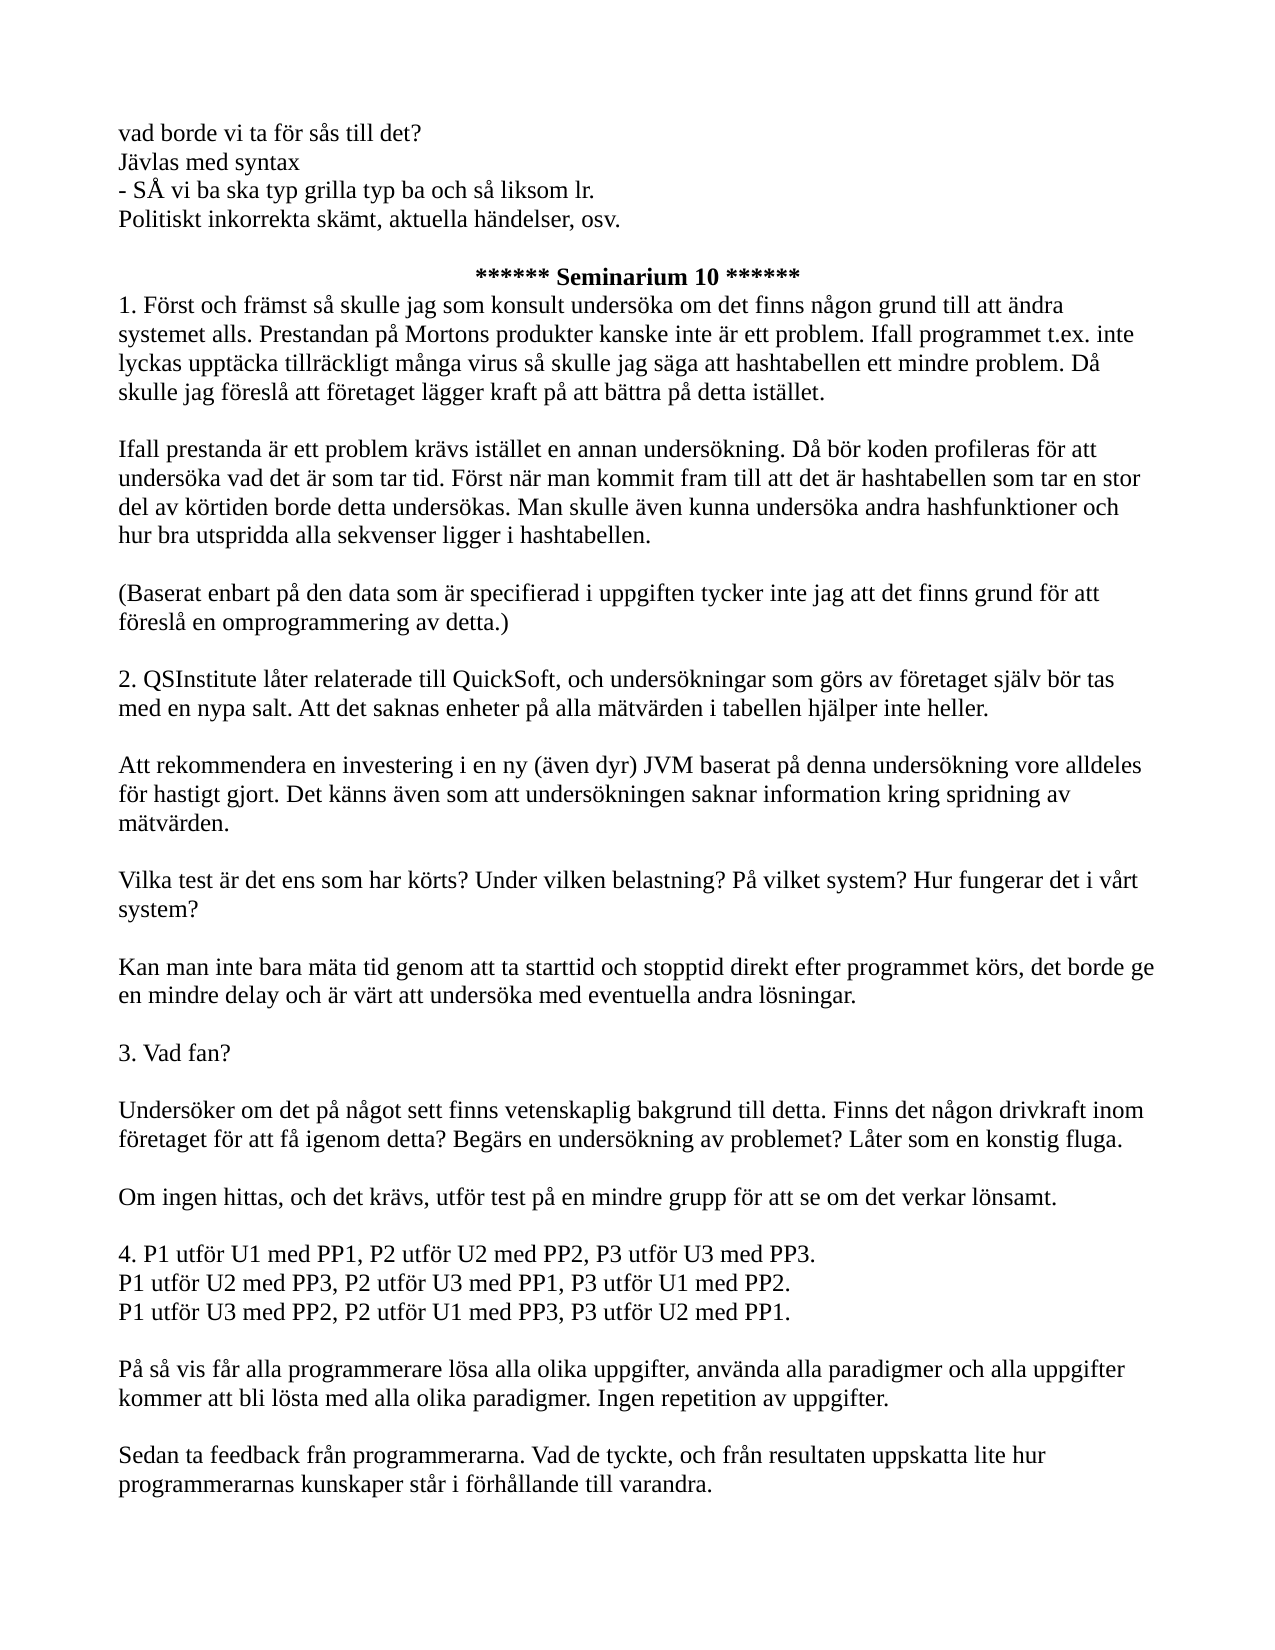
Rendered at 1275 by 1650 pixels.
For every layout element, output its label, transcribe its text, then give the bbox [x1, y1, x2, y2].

text - SÅ vi ba ska typ grilla typ ba och så liksom lr. [118, 176, 1157, 204]
text 4. P1 utför U1 med PP1, P2 utför U2 med PP2, P3 utför U3 med PP3. [118, 1239, 1157, 1268]
text Politiskt inkorrekta skämt, aktuella händelser, osv. [118, 204, 1157, 233]
text P1 utför U3 med PP2, P2 utför U1 med PP3, P3 utför U2 med PP1. [118, 1297, 1157, 1326]
text 3. Vad fan? [118, 1038, 1157, 1067]
text Kan man inte bara mäta tid genom att ta starttid och stopptid direkt efter programmet körs, det borde ge en mindre delay och är värt att undersöka med eventuella andra lösningar. [118, 952, 1157, 1009]
text Sedan ta feedback från programmerarna. Vad de tyckte, och från resultaten uppskatta lite hur programmerarnas kunskaper står i förhållande till varandra. [118, 1441, 1157, 1498]
text vad borde vi ta för sås till det? [118, 118, 1157, 147]
text Ifall prestanda är ett problem krävs istället en annan undersökning. Då bör koden profileras för att undersöka vad det är som tar tid. Först när man kommit fram till att det är hashtabellen som tar en stor del av körtiden borde detta undersökas. Man skulle även kunna undersöka andra hashfunktioner och hur bra utspridda alla sekvenser ligger i hashtabellen. [118, 434, 1157, 549]
text P1 utför U2 med PP3, P2 utför U3 med PP1, P3 utför U1 med PP2. [118, 1268, 1157, 1297]
text ****** Seminarium 10 ****** [118, 262, 1157, 291]
text 1. Först och främst så skulle jag som konsult undersöka om det finns någon grund till att ändra systemet alls. Prestandan på Mortons produkter kanske inte är ett problem. Ifall programmet t.ex. inte lyckas upptäcka tillräckligt många virus så skulle jag säga att hashtabellen ett mindre problem. Då skulle jag föreslå att företaget lägger kraft på att bättra på detta istället. [118, 291, 1157, 406]
text Om ingen hittas, och det krävs, utför test på en mindre grupp för att se om det verkar lönsamt. [118, 1182, 1157, 1211]
text Jävlas med syntax [118, 147, 1157, 176]
text Att rekommendera en investering i en ny (även dyr) JVM baserat på denna undersökning vore alldeles för hastigt gjort. Det känns även som att undersökningen saknar information kring spridning av mätvärden. [118, 751, 1157, 837]
text (Baserat enbart på den data som är specifierad i uppgiften tycker inte jag att det finns grund för att föreslå en omprogrammering av detta.) [118, 578, 1157, 636]
text 2. QSInstitute låter relaterade till QuickSoft, och undersökningar som görs av företaget själv bör tas med en nypa salt. Att det saknas enheter på alla mätvärden i tabellen hjälper inte heller. [118, 664, 1157, 722]
text Vilka test är det ens som har körts? Under vilken belastning? På vilket system? Hur fungerar det i vårt system? [118, 866, 1157, 923]
text På så vis får alla programmerare lösa alla olika uppgifter, använda alla paradigmer och alla uppgifter kommer att bli lösta med alla olika paradigmer. Ingen repetition av uppgifter. [118, 1354, 1157, 1412]
text Undersöker om det på något sett finns vetenskaplig bakgrund till detta. Finns det någon drivkraft inom företaget för att få igenom detta? Begärs en undersökning av problemet? Låter som en konstig fluga. [118, 1096, 1157, 1153]
